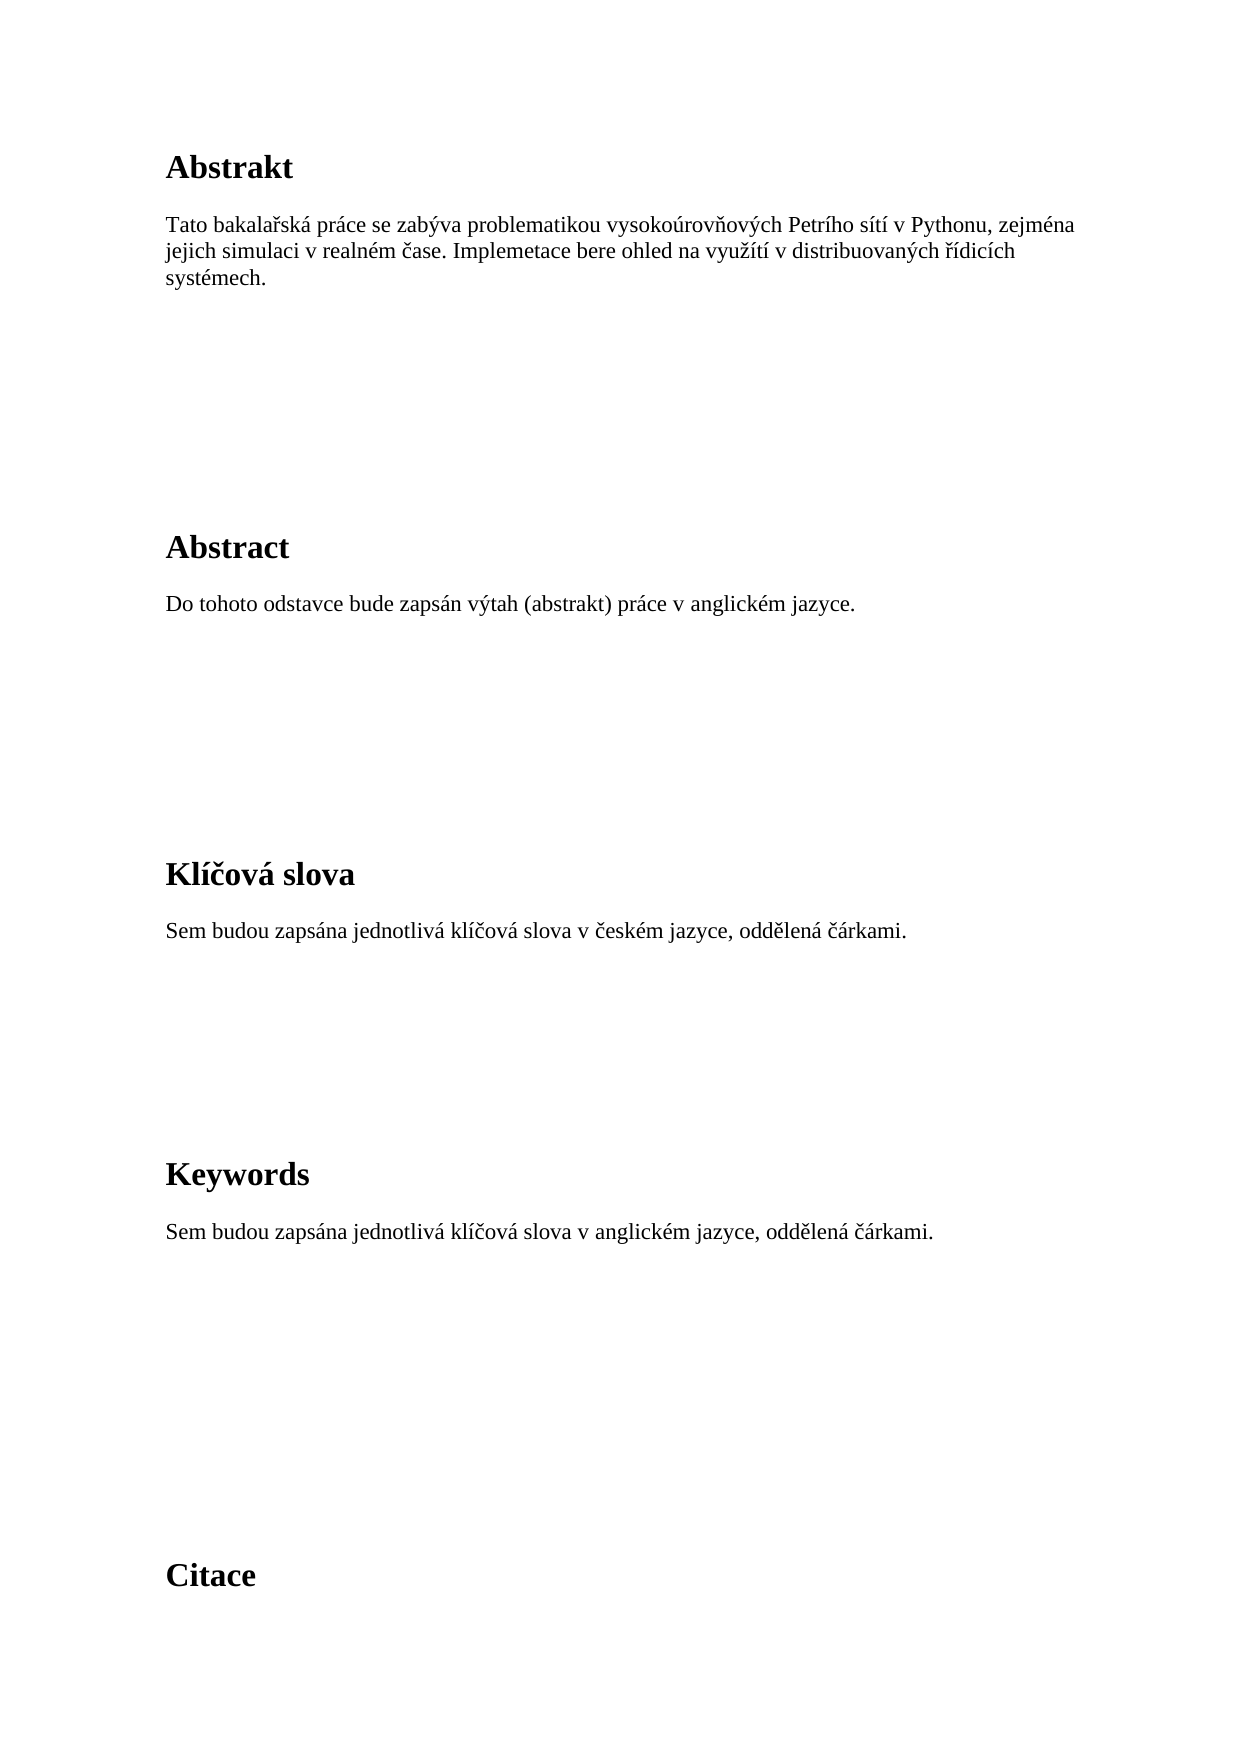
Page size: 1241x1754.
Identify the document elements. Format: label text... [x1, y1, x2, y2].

text Citace [165, 1555, 1104, 1594]
text Abstrakt [165, 148, 1104, 186]
text Sem budou zapsána jednotlivá klíčová slova v českém jazyce, oddělená čárkami. [165, 917, 1104, 944]
text Tato bakalařská práce se zabýva problematikou vysokoúrovňových Petrího sítí v Pythonu, zejména jejich simulaci v realném čase. Implemetace bere ohled na využítí v distribuovaných řídicích systémech. [165, 211, 1104, 290]
text Do tohoto odstavce bude zapsán výtah (abstrakt) práce v anglickém jazyce. [165, 591, 1104, 617]
text Klíčová slova [165, 854, 1104, 892]
text Abstract [165, 527, 1104, 566]
text Keywords [165, 1154, 1104, 1193]
text Sem budou zapsána jednotlivá klíčová slova v anglickém jazyce, oddělená čárkami. [165, 1218, 1104, 1244]
